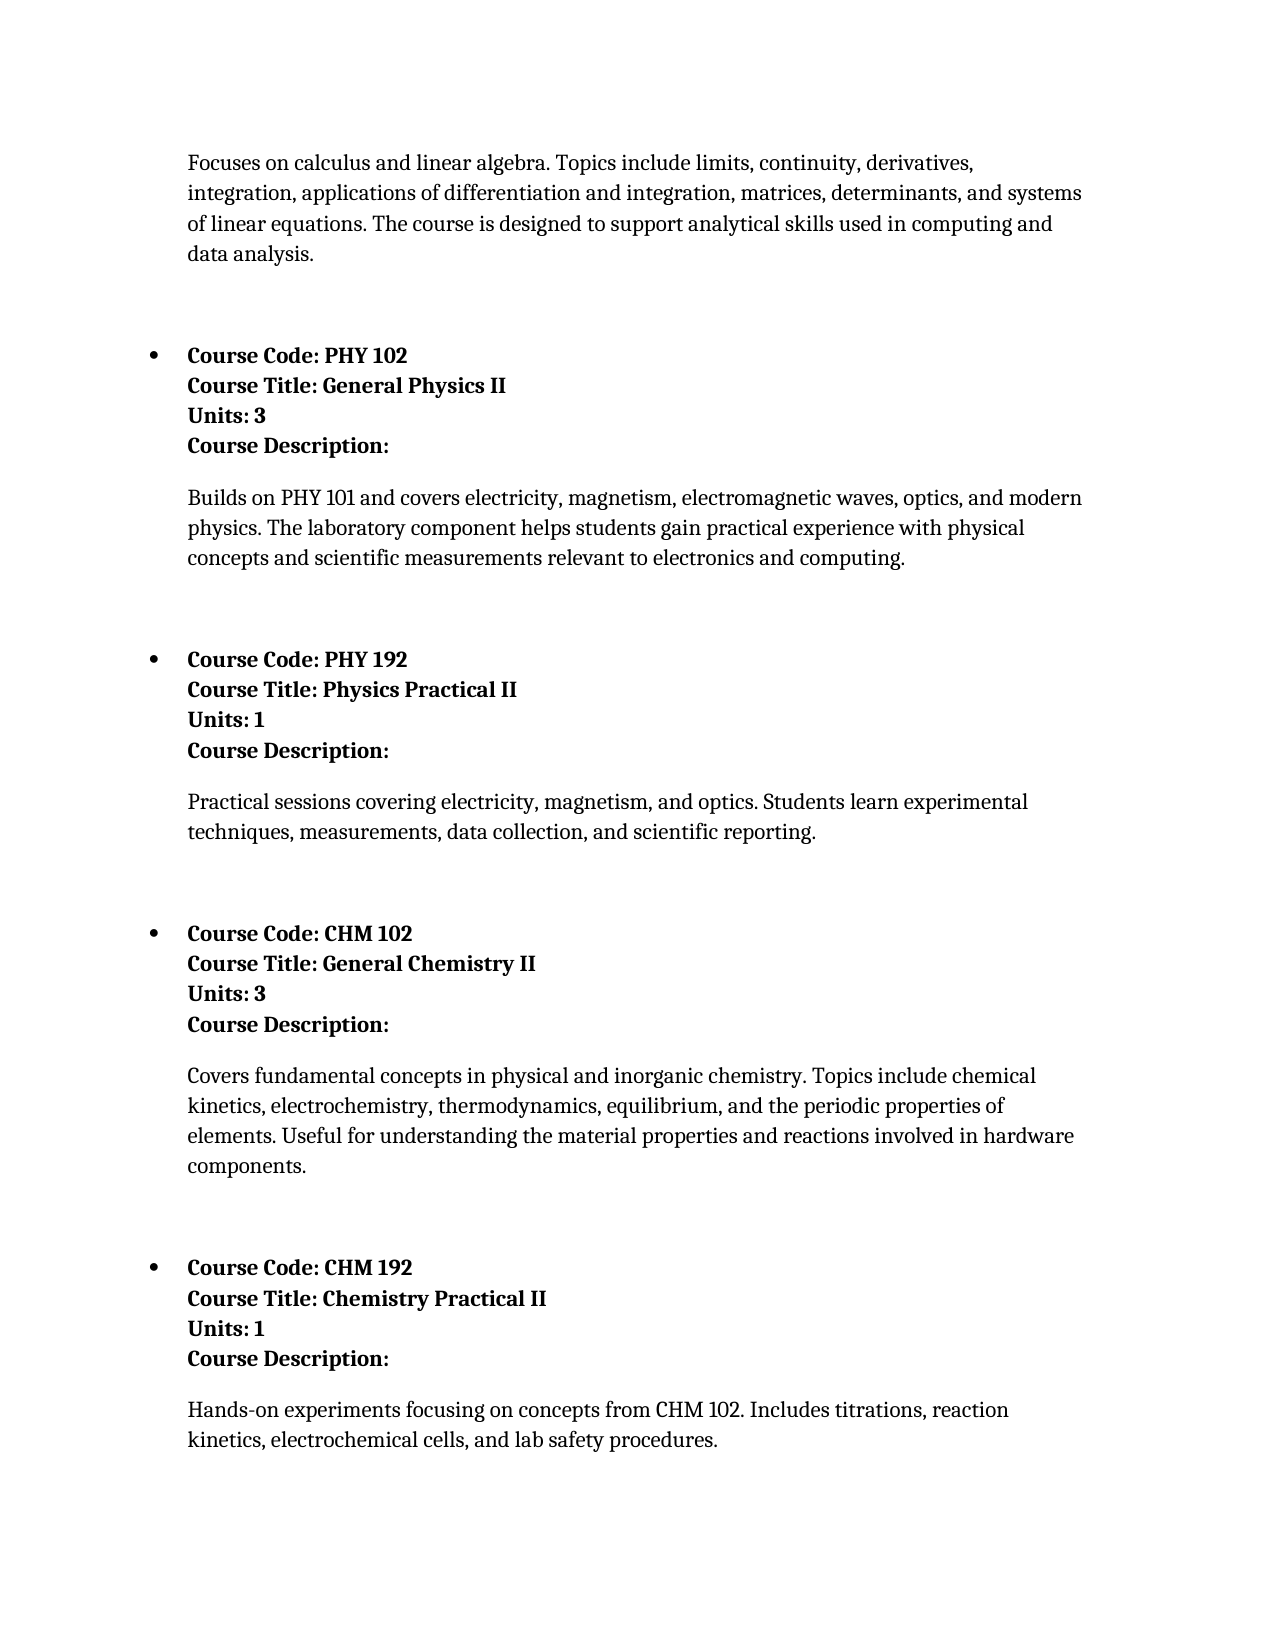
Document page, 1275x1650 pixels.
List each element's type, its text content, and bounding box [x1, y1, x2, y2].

list Course Description: [150, 1011, 1087, 1038]
list Units: 1 [150, 707, 1087, 734]
list Course Code: PHY 192 [150, 647, 1087, 673]
list Course Description: [150, 1346, 1087, 1372]
list Units: 3 [150, 981, 1087, 1008]
list Course Title: General Physics II [150, 373, 1087, 399]
list Course Title: Chemistry Practical II [150, 1285, 1087, 1312]
text Focuses on calculus and linear algebra. Topics include limits, continuity, derivatives, integration, applications of differentiation and integration, matrices, determinants, and systems of linear equations. The course is designed to support analytical skills used in computing and data analysis. [187, 150, 1087, 267]
text Hands-on experiments focusing on concepts from CHM 102. Includes titrations, reaction kinetics, electrochemical cells, and lab safety procedures. [187, 1397, 1087, 1453]
list Course Code: PHY 102 [150, 343, 1087, 369]
text Covers fundamental concepts in physical and inorganic chemistry. Topics include chemical kinetics, electrochemistry, thermodynamics, equilibrium, and the periodic properties of elements. Useful for understanding the material properties and reactions involved in hardware components. [187, 1062, 1087, 1179]
text Practical sessions covering electricity, magnetism, and optics. Students learn experimental techniques, measurements, data collection, and scientific reporting. [187, 788, 1087, 845]
list Units: 1 [150, 1316, 1087, 1342]
list Course Code: CHM 102 [150, 921, 1087, 947]
list Course Title: General Chemistry II [150, 951, 1087, 977]
list Units: 3 [150, 403, 1087, 429]
text Builds on PHY 101 and covers electricity, magnetism, electromagnetic waves, optics, and modern physics. The laboratory component helps students gain practical experience with physical concepts and scientific measurements relevant to electronics and computing. [187, 484, 1087, 571]
list Course Description: [150, 737, 1087, 764]
list Course Description: [150, 433, 1087, 460]
list Course Code: CHM 192 [150, 1255, 1087, 1282]
list Course Title: Physics Practical II [150, 677, 1087, 703]
